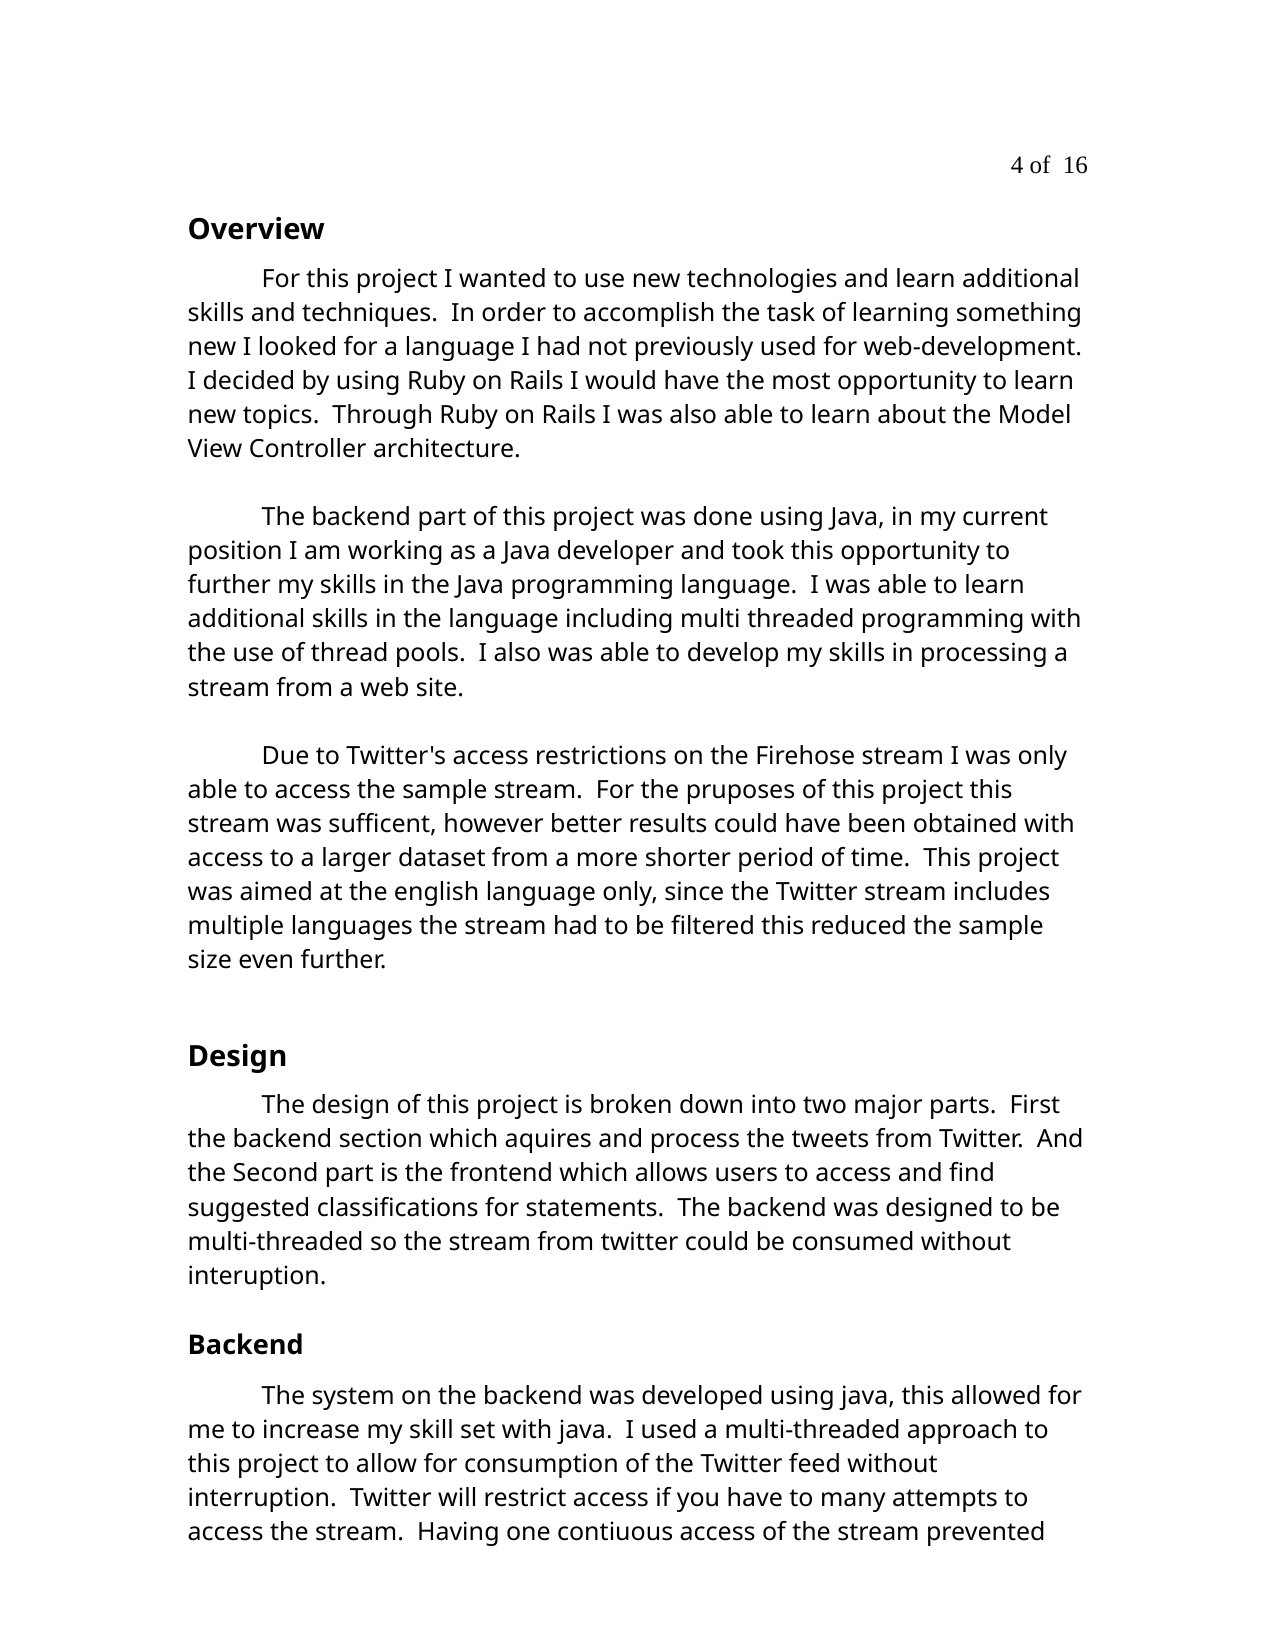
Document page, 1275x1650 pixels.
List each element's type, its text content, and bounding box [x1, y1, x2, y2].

text The design of this project is broken down into two major parts. First the backend section which aquires and process the tweets from Twitter. And the Second part is the frontend which allows users to access and find suggested classifications for statements. The backend was designed to be multi-threaded so the stream from twitter could be consumed without interuption. [187, 1087, 1087, 1291]
text For this project I wanted to use new technologies and learn additional skills and techniques. In order to accomplish the task of learning something new I looked for a language I had not previously used for web-development. I decided by using Ruby on Rails I would have the most opportunity to learn new topics. Through Ruby on Rails I was also able to learn about the Model View Controller architecture. [187, 260, 1087, 465]
subtitle Overview [187, 208, 1087, 248]
text The backend part of this project was done using Java, in my current position I am working as a Java developer and took this opportunity to further my skills in the Java programming language. I was able to learn additional skills in the language including multi threaded programming with the use of thread pools. I also was able to develop my skills in processing a stream from a web site. [187, 499, 1087, 703]
text The system on the backend was developed using java, this allowed for me to increase my skill set with java. I used a multi-threaded approach to this project to allow for consumption of the Twitter feed without interruption. Twitter will restrict access if you have to many attempts to access the stream. Having one contiuous access of the stream prevented [187, 1377, 1087, 1548]
subtitle Backend [187, 1325, 1087, 1362]
subtitle Design [187, 1035, 1087, 1074]
text Due to Twitter's access restrictions on the Firehose stream I was only able to access the sample stream. For the pruposes of this project this stream was sufficent, however better results could have been obtained with access to a larger dataset from a more shorter period of time. This project was aimed at the english language only, since the Twitter stream includes multiple languages the stream had to be filtered this reduced the sample size even further. [187, 737, 1087, 976]
